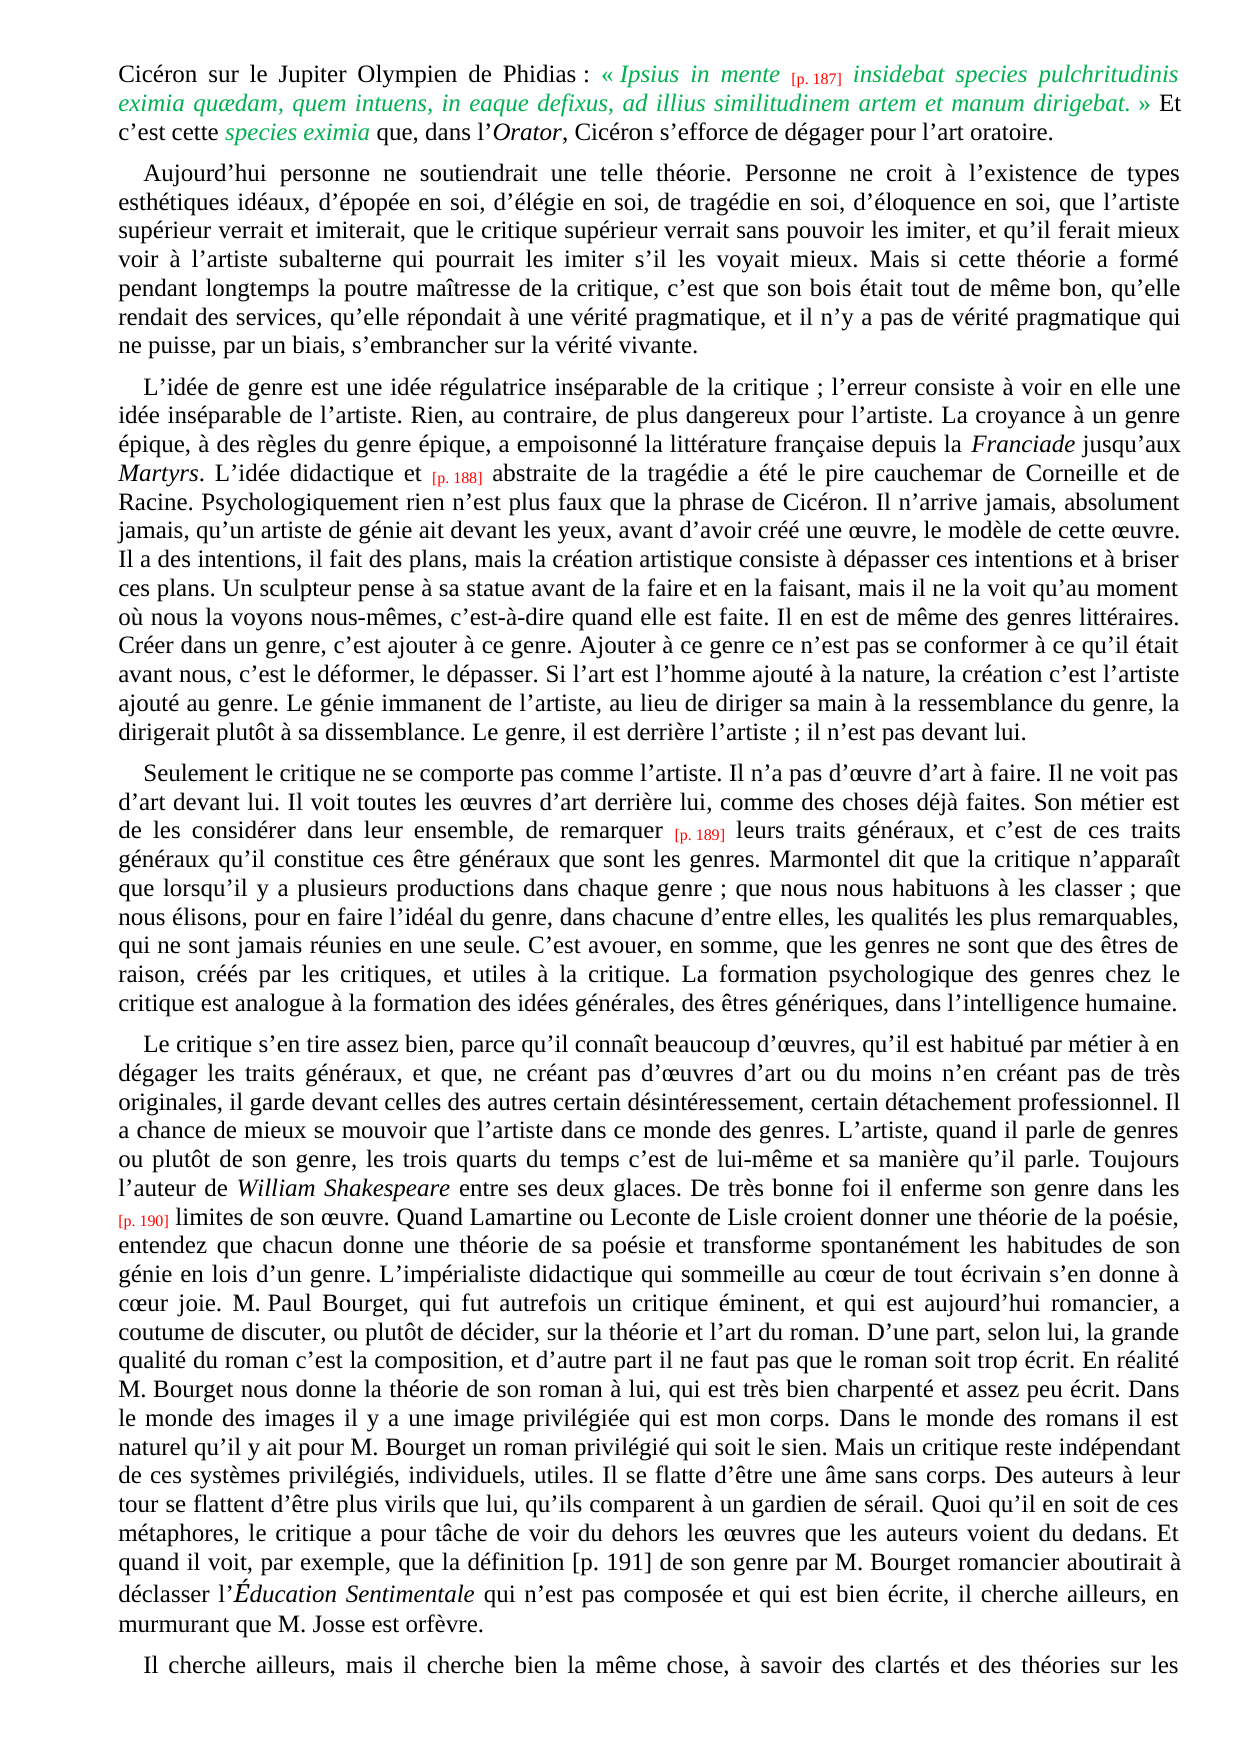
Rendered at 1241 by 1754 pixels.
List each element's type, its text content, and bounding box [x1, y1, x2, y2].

text Aujourd’hui personne ne soutiendrait une telle théorie. Personne ne croit à l’existence de types esthétiques idéaux, d’épopée en soi, d’élégie en soi, de tragédie en soi, d’éloquence en soi, que l’artiste supérieur verrait et imiterait, que le critique supérieur verrait sans pouvoir les imiter, et qu’il ferait mieux voir à l’artiste subalterne qui pourrait les imiter s’il les voyait mieux. Mais si cette théorie a formé pendant longtemps la poutre maîtresse de la critique, c’est que son bois était tout de même bon, qu’elle rendait des services, qu’elle répondait à une vérité pragmatique, et il n’y a pas de vérité pragmatique qui ne puisse, par un biais, s’embrancher sur la vérité vivante. [118, 158, 1181, 359]
text Il cherche ailleurs, mais il cherche bien la même chose, à savoir des clartés et des théories sur les [118, 1651, 1181, 1679]
text Cicéron sur le Jupiter Olympien de Phidias : « Ipsius in mente [p. 187] insidebat species pulchritudinis eximia quædam, quem intuens, in eaque defixus, ad illius similitudinem artem et manum dirigebat. » Et c’est cette species eximia que, dans l’Orator, Cicéron s’efforce de dégager pour l’art oratoire. [118, 59, 1181, 145]
text L’idée de genre est une idée régulatrice inséparable de la critique ; l’erreur consiste à voir en elle une idée inséparable de l’artiste. Rien, au contraire, de plus dangereux pour l’artiste. La croyance à un genre épique, à des règles du genre épique, a empoisonné la littérature française depuis la Franciade jusqu’aux Martyrs. L’idée didactique et [p. 188] abstraite de la tragédie a été le pire cauchemar de Corneille et de Racine. Psychologiquement rien n’est plus faux que la phrase de Cicéron. Il n’arrive jamais, absolument jamais, qu’un artiste de génie ait devant les yeux, avant d’avoir créé une œuvre, le modèle de cette œuvre. Il a des intentions, il fait des plans, mais la création artistique consiste à dépasser ces intentions et à briser ces plans. Un sculpteur pense à sa statue avant de la faire et en la faisant, mais il ne la voit qu’au moment où nous la voyons nous-mêmes, c’est-à-dire quand elle est faite. Il en est de même des genres littéraires. Créer dans un genre, c’est ajouter à ce genre. Ajouter à ce genre ce n’est pas se conformer à ce qu’il était avant nous, c’est le déformer, le dépasser. Si l’art est l’homme ajouté à la nature, la création c’est l’artiste ajouté au genre. Le génie immanent de l’artiste, au lieu de diriger sa main à la ressemblance du genre, la dirigerait plutôt à sa dissemblance. Le genre, il est derrière l’artiste ; il n’est pas devant lui. [118, 372, 1181, 745]
text Seulement le critique ne se comporte pas comme l’artiste. Il n’a pas d’œuvre d’art à faire. Il ne voit pas d’art devant lui. Il voit toutes les œuvres d’art derrière lui, comme des choses déjà faites. Son métier est de les considérer dans leur ensemble, de remarquer [p. 189] leurs traits généraux, et c’est de ces traits généraux qu’il constitue ces être généraux que sont les genres. Marmontel dit que la critique n’apparaît que lorsqu’il y a plusieurs productions dans chaque genre ; que nous nous habituons à les classer ; que nous élisons, pour en faire l’idéal du genre, dans chacune d’entre elles, les qualités les plus remarquables, qui ne sont jamais réunies en une seule. C’est avouer, en somme, que les genres ne sont que des êtres de raison, créés par les critiques, et utiles à la critique. La formation psychologique des genres chez le critique est analogue à la formation des idées générales, des êtres génériques, dans l’intelligence humaine. [118, 758, 1181, 1017]
text Le critique s’en tire assez bien, parce qu’il connaît beaucoup d’œuvres, qu’il est habitué par métier à en dégager les traits généraux, et que, ne créant pas d’œuvres d’art ou du moins n’en créant pas de très originales, il garde devant celles des autres certain désintéressement, certain détachement professionnel. Il a chance de mieux se mouvoir que l’artiste dans ce monde des genres. L’artiste, quand il parle de genres ou plutôt de son genre, les trois quarts du temps c’est de lui-même et sa manière qu’il parle. Toujours l’auteur de William Shakespeare entre ses deux glaces. De très bonne foi il enferme son genre dans les [p. 190] limites de son œuvre. Quand Lamartine ou Leconte de Lisle croient donner une théorie de la poésie, entendez que chacun donne une théorie de sa poésie et transforme spontanément les habitudes de son génie en lois d’un genre. L’impérialiste didactique qui sommeille au cœur de tout écrivain s’en donne à cœur joie. M. Paul Bourget, qui fut autrefois un critique éminent, et qui est aujourd’hui romancier, a coutume de discuter, ou plutôt de décider, sur la théorie et l’art du roman. D’une part, selon lui, la grande qualité du roman c’est la composition, et d’autre part il ne faut pas que le roman soit trop écrit. En réalité M. Bourget nous donne la théorie de son roman à lui, qui est très bien charpenté et assez peu écrit. Dans le monde des images il y a une image privilégiée qui est mon corps. Dans le monde des romans il est naturel qu’il y ait pour M. Bourget un roman privilégié qui soit le sien. Mais un critique reste indépendant de ces systèmes privilégiés, individuels, utiles. Il se flatte d’être une âme sans corps. Des auteurs à leur tour se flattent d’être plus virils que lui, qu’ils comparent à un gardien de sérail. Quoi qu’il en soit de ces métaphores, le critique a pour tâche de voir du dehors les œuvres que les auteurs voient du dedans. Et quand il voit, par exemple, que la définition [p. 191] de son genre par M. Bourget romancier aboutirait à déclasser l’Éducation Sentimentale qui n’est pas composée et qui est bien écrite, il cherche ailleurs, en murmurant que M. Josse est orfèvre. [118, 1029, 1181, 1638]
